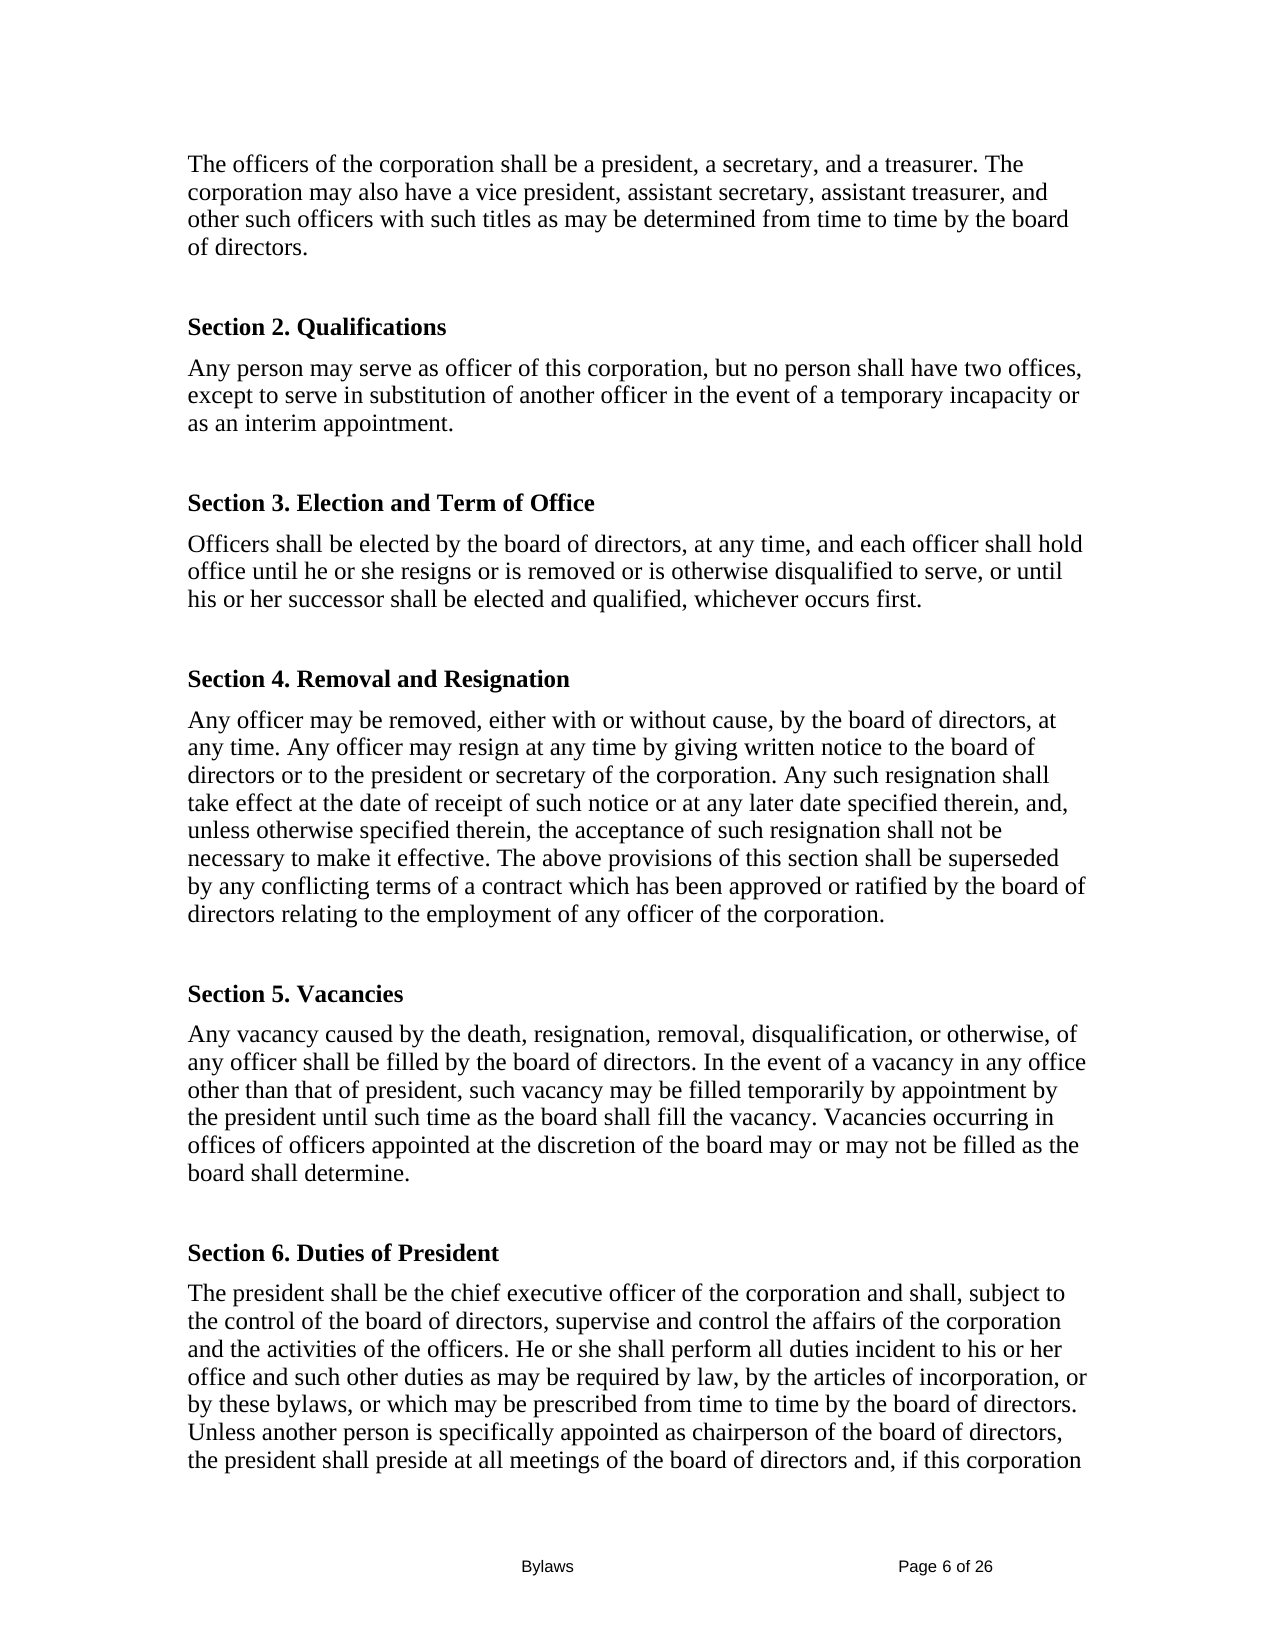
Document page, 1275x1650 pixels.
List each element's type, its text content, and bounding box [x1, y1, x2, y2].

text Any officer may be removed, either with or without cause, by the board of directors, at any time. Any officer may resign at any time by giving written notice to the board of directors or to the president or secretary of the corporation. Any such resignation shall take effect at the date of receipt of such notice or at any later date specified therein, and, unless otherwise specified therein, the acceptance of such resignation shall not be necessary to make it effective. The above provisions of this section shall be superseded by any conflicting terms of a contract which has been approved or ratified by the board of directors relating to the employment of any officer of the corporation. [187, 706, 1087, 927]
text Officers shall be elected by the board of directors, at any time, and each officer shall hold office until he or she resigns or is removed or is otherwise disqualified to serve, or until his or her successor shall be elected and qualified, whichever occurs first. [187, 530, 1087, 613]
text Any vacancy caused by the death, resignation, removal, disqualification, or otherwise, of any officer shall be filled by the board of directors. In the event of a vacancy in any office other than that of president, such vacancy may be filled temporarily by appointment by the president until such time as the board shall fill the vacancy. Vacancies occurring in offices of officers appointed at the discretion of the board may or may not be filled as the board shall determine. [187, 1020, 1087, 1187]
text Section 6. Duties of President [187, 1239, 1087, 1267]
text Section 5. Vacancies [187, 980, 1087, 1008]
text Section 3. Election and Term of Office [187, 489, 1087, 517]
text Section 2. Qualifications [187, 313, 1087, 341]
text The president shall be the chief executive officer of the corporation and shall, subject to the control of the board of directors, supervise and control the affairs of the corporation and the activities of the officers. He or she shall perform all duties incident to his or her office and such other duties as may be required by law, by the articles of incorporation, or by these bylaws, or which may be prescribed from time to time by the board of directors. Unless another person is specifically appointed as chairperson of the board of directors, the president shall preside at all meetings of the board of directors and, if this corporation [187, 1279, 1087, 1473]
text Any person may serve as officer of this corporation, but no person shall have two offices, except to serve in substitution of another officer in the event of a temporary incapacity or as an interim appointment. [187, 354, 1087, 437]
text Section 4. Removal and Resignation [187, 666, 1087, 693]
text The officers of the corporation shall be a president, a secretary, and a treasurer. The corporation may also have a vice president, assistant secretary, assistant treasurer, and other such officers with such titles as may be determined from time to time by the board of directors. [187, 150, 1087, 261]
